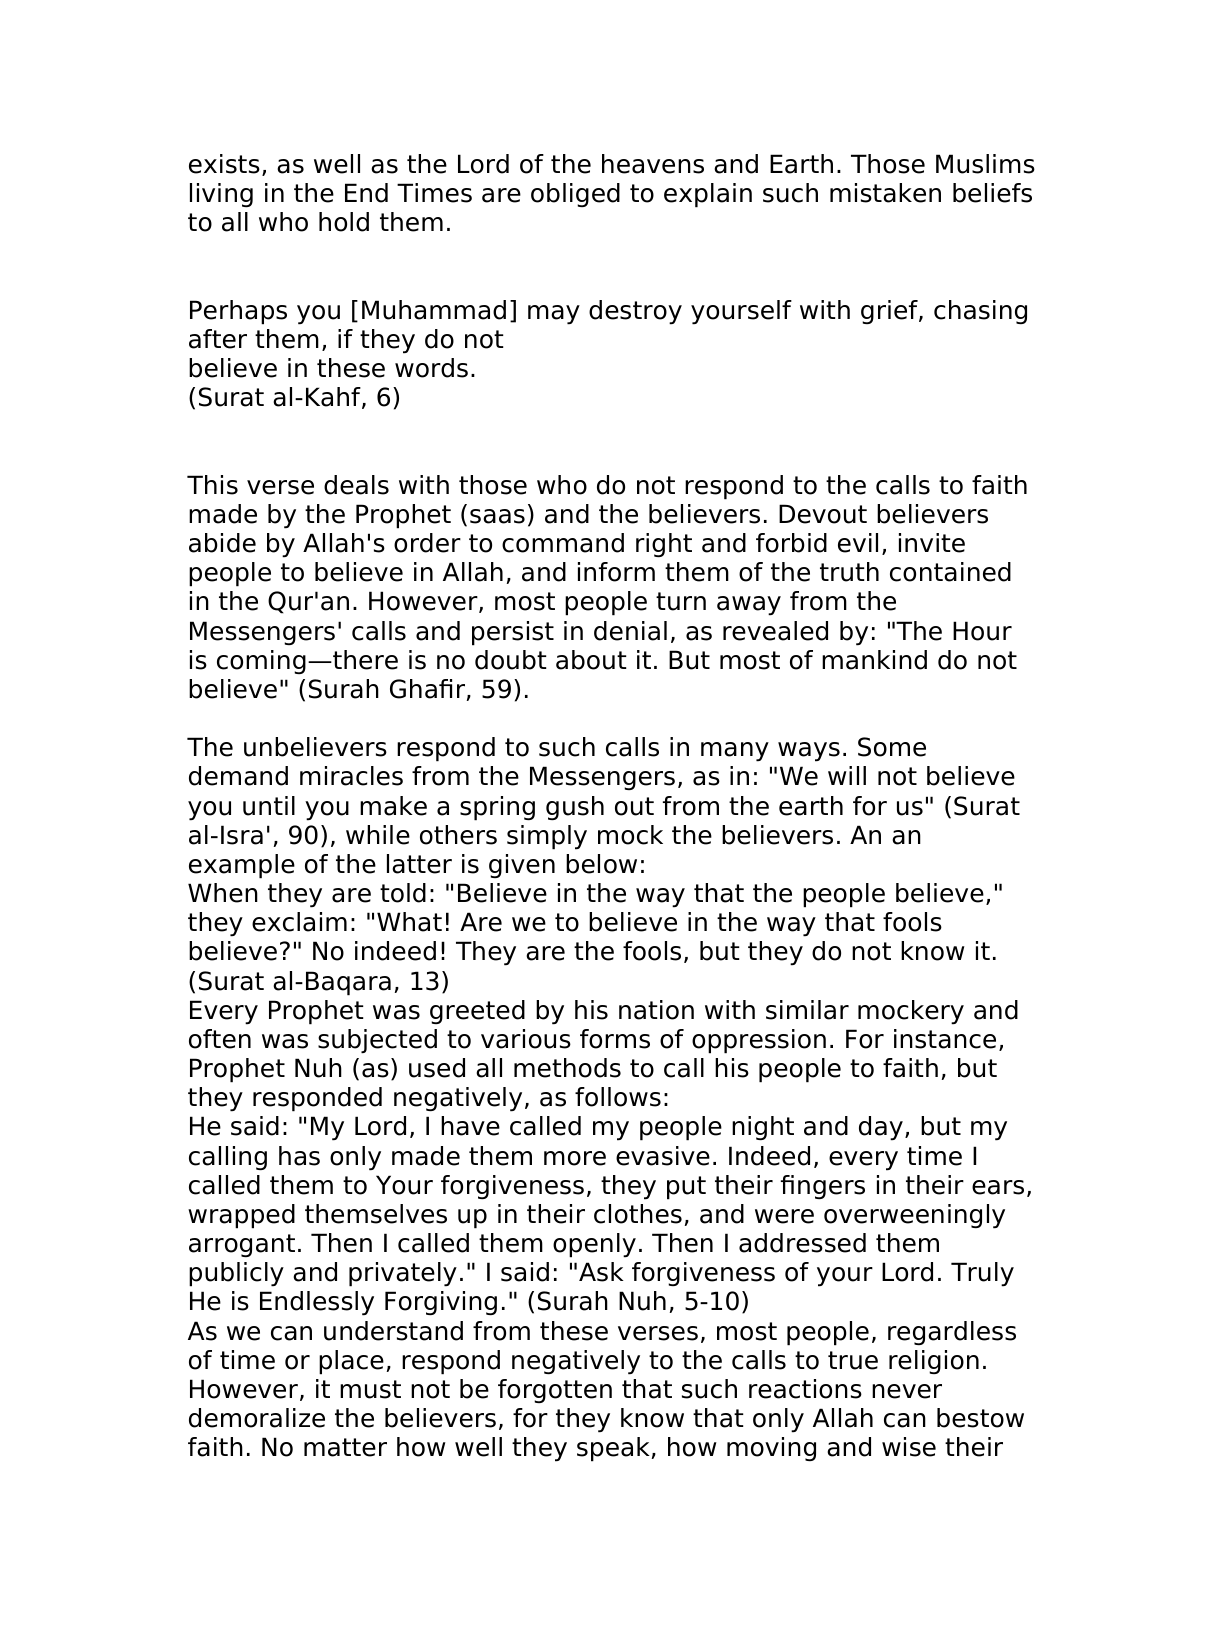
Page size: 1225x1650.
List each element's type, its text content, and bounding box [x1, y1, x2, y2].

text He said: "My Lord, I have called my people night and day, but my calling has only made them more evasive. Indeed, every time I called them to Your forgiveness, they put their fingers in their ears, wrapped themselves up in their clothes, and were overweeningly arrogant. Then I called them openly. Then I addressed them publicly and privately." I said: "Ask forgiveness of your Lord. Truly He is Endlessly Forgiving." (Surah Nuh, 5-10) [187, 1112, 1037, 1317]
text As we can understand from these verses, most people, regardless of time or place, respond negatively to the calls to true religion. However, it must not be forgotten that such reactions never demoralize the believers, for they know that only Allah can bestow faith. No matter how well they speak, how moving and wise their [187, 1317, 1037, 1462]
text exists, as well as the Lord of the heavens and Earth. Those Muslims living in the End Times are obliged to explain such mistaken beliefs to all who hold them. [187, 150, 1037, 237]
text (Surat al-Kahf, 6) [187, 383, 1037, 412]
text The unbelievers respond to such calls in many ways. Some demand miracles from the Messengers, as in: "We will not believe you until you make a spring gush out from the earth for us" (Surat al-Isra', 90), while others simply mock the believers. An an example of the latter is given below: [187, 733, 1037, 879]
text This verse deals with those who do not respond to the calls to faith made by the Prophet (saas) and the believers. Devout believers abide by Allah's order to command right and forbid evil, invite people to believe in Allah, and inform them of the truth contained in the Qur'an. However, most people turn away from the Messengers' calls and persist in denial, as revealed by: "The Hour is coming—there is no doubt about it. But most of mankind do not believe" (Surah Ghafir, 59). [187, 471, 1037, 704]
text Every Prophet was greeted by his nation with similar mockery and often was subjected to various forms of oppression. For instance, Prophet Nuh (as) used all methods to call his people to faith, but they responded negatively, as follows: [187, 996, 1037, 1112]
text Perhaps you [Muhammad] may destroy yourself with grief, chasing after them, if they do not [187, 296, 1037, 354]
text believe in these words. [187, 354, 1037, 383]
text When they are told: "Believe in the way that the people believe," they exclaim: "What! Are we to believe in the way that fools believe?" No indeed! They are the fools, but they do not know it. (Surat al-Baqara, 13) [187, 879, 1037, 996]
